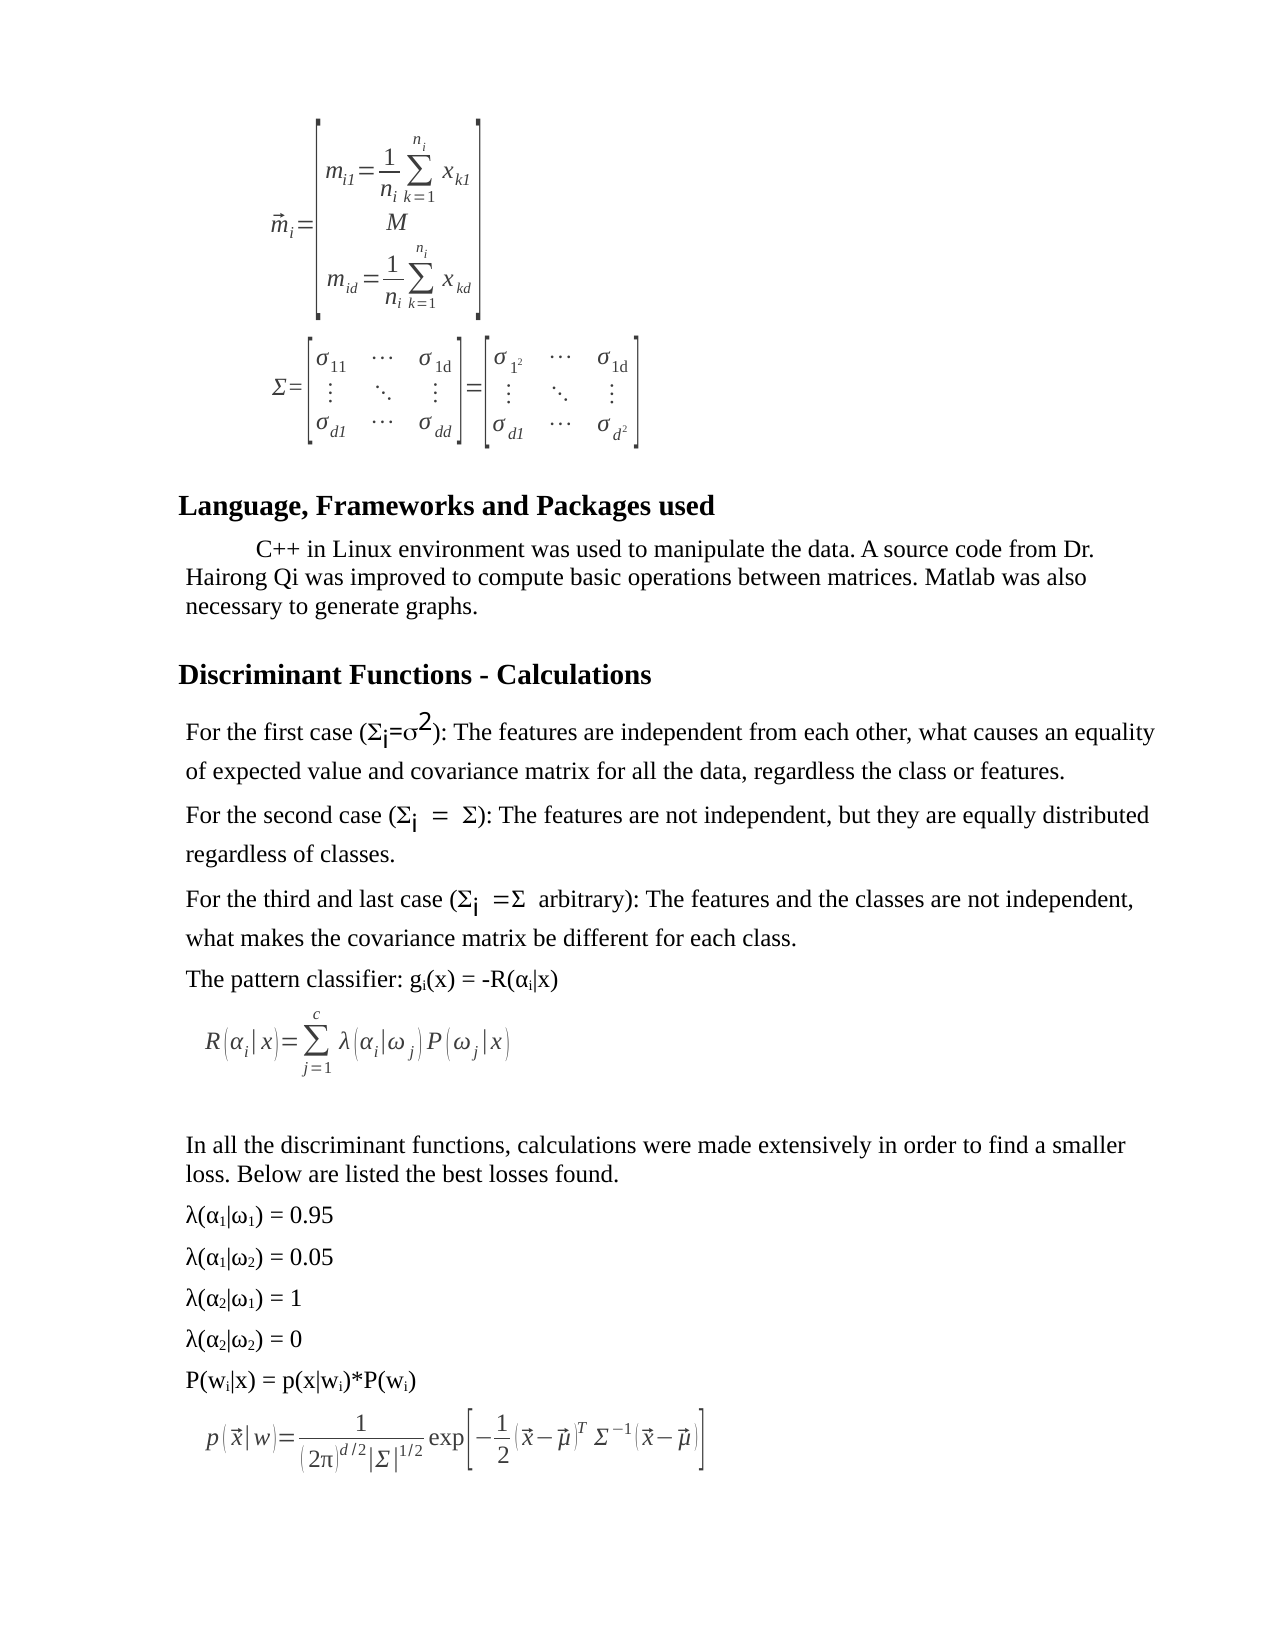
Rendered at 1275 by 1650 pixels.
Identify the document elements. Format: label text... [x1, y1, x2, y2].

text For the first case (i=2): The features are independent from each other, what causes an equality of expected value and covariance matrix for all the data, regardless the class or features. [185, 703, 1157, 784]
text In all the discriminant functions, calculations were made extensively in order to find a smaller loss. Below are listed the best losses found. [185, 1131, 1157, 1188]
subtitle Language, Frameworks and Packages used [118, 488, 1157, 521]
text λ(α1|ω1) = 0.95 [185, 1201, 1157, 1229]
text For the third and last case (i =Σ arbitrary): The features and the classes are not independent, what makes the covariance matrix be different for each class. [185, 881, 1157, 952]
text λ(α2|ω2) = 0 [185, 1324, 1157, 1353]
subtitle Discriminant Functions - Calculations [118, 657, 1157, 691]
text λ(α1|ω2) = 0.05 [185, 1242, 1157, 1271]
text C++ in Linux environment was used to manipulate the data. A source code from Dr. Hairong Qi was improved to compute basic operations between matrices. Matlab was also necessary to generate graphs. [185, 534, 1157, 620]
text P(wi|x) = p(x|wi)*P(wi) [185, 1366, 1157, 1394]
text The pattern classifier: gi(x) = -R(αi|x) [185, 964, 1157, 993]
text λ(α2|ω1) = 1 [185, 1283, 1157, 1312]
text For the second case (i = ): The features are not independent, but they are equally distributed regardless of classes. [185, 797, 1157, 868]
